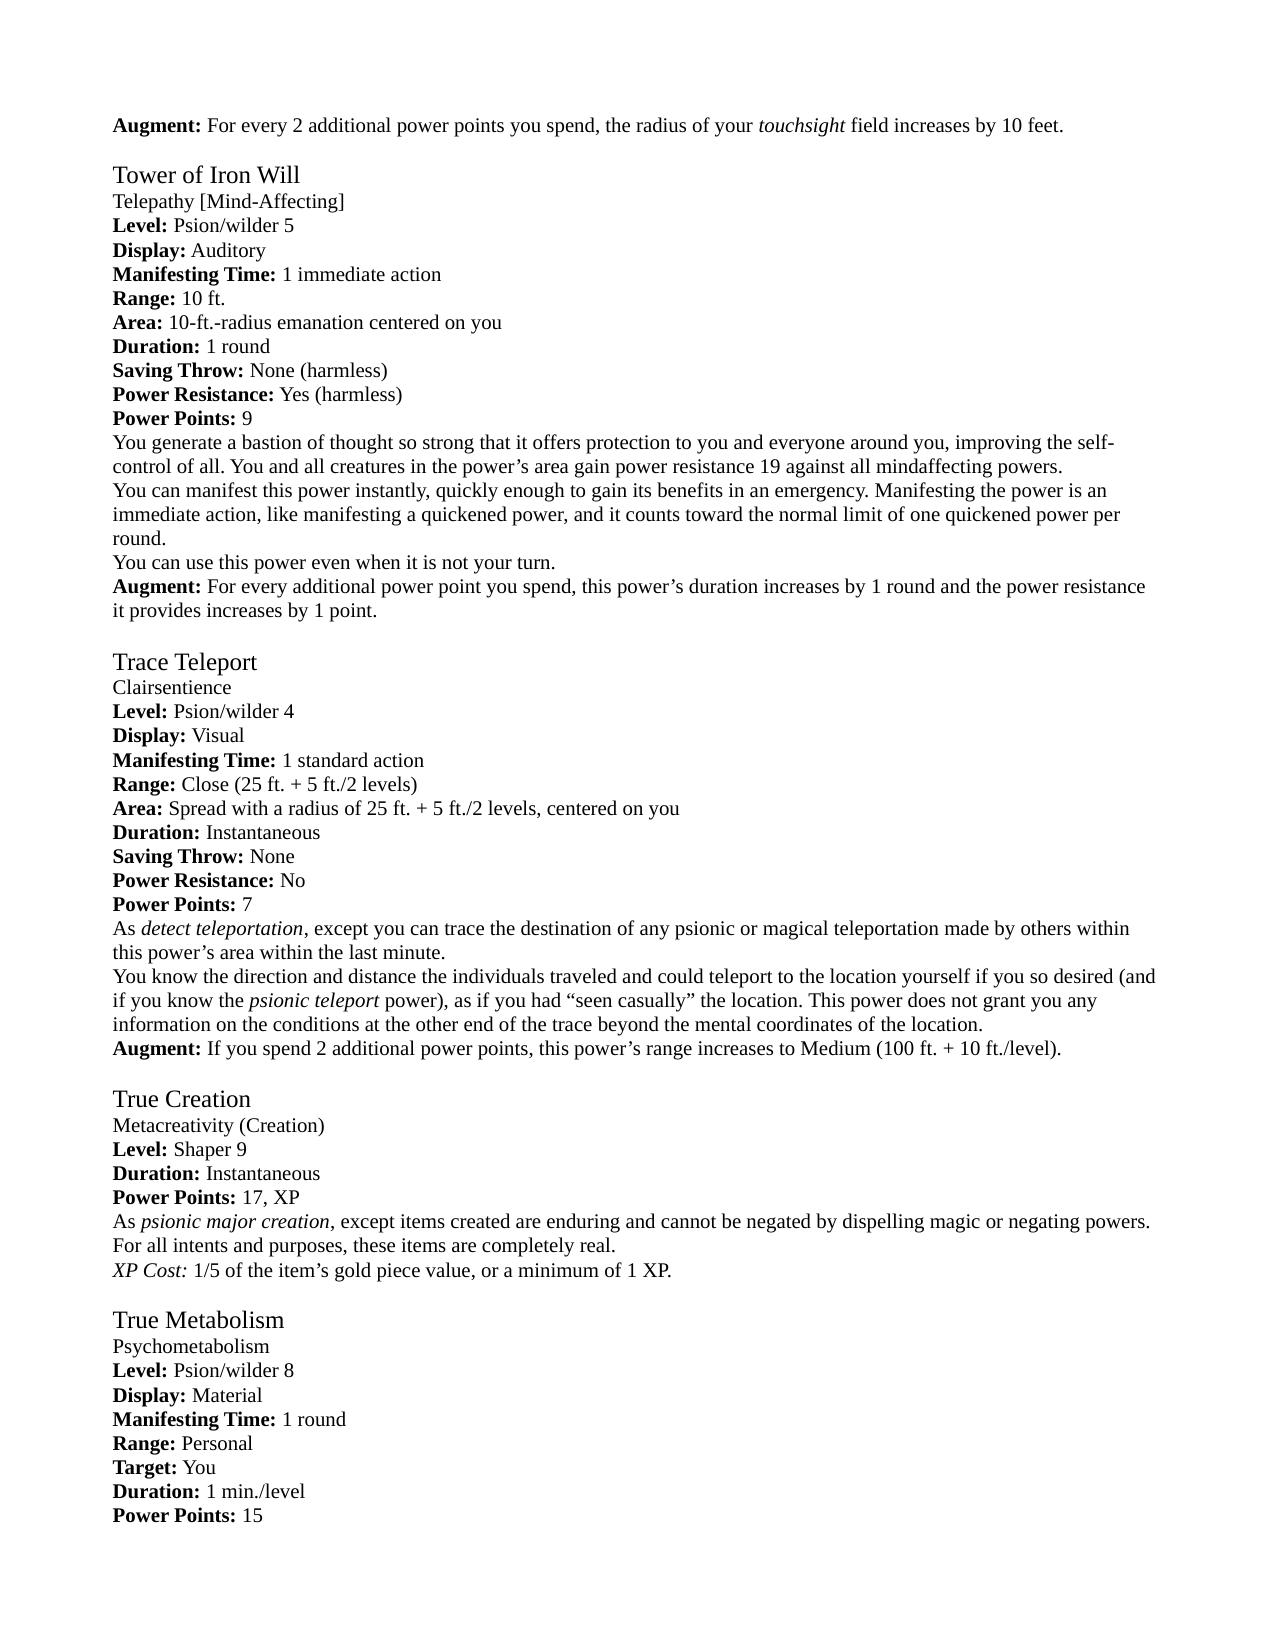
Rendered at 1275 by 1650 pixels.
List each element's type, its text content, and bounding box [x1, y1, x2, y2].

subtitle Tower of Iron Will [112, 161, 1162, 189]
text Augment: For every 2 additional power points you spend, the radius of your touchsight field increases by 10 feet. [112, 112, 1162, 137]
text Level: Shaper 9 [112, 1137, 1162, 1161]
subtitle True Metabolism [112, 1306, 1162, 1334]
text Area: Spread with a radius of 25 ft. + 5 ft./2 levels, centered on you [112, 796, 1162, 820]
text Metacreativity (Creation) [112, 1113, 1162, 1137]
text Duration: 1 min./level [112, 1479, 1162, 1503]
subtitle True Creation [112, 1084, 1162, 1113]
text You know the direction and distance the individuals traveled and could teleport to the location yourself if you so desired (and if you know the psionic teleport power), as if you had “seen casually” the location. This power does not grant you any information on the conditions at the other end of the trace beyond the mental coordinates of the location. [112, 964, 1162, 1036]
text You can manifest this power instantly, quickly enough to gain its benefits in an emergency. Manifesting the power is an immediate action, like manifesting a quickened power, and it counts toward the normal limit of one quickened power per round. [112, 478, 1162, 550]
text Display: Visual [112, 723, 1162, 747]
text Augment: If you spend 2 additional power points, this power’s range increases to Medium (100 ft. + 10 ft./level). [112, 1036, 1162, 1060]
text Display: Material [112, 1382, 1162, 1407]
text Range: 10 ft. [112, 286, 1162, 310]
text XP Cost: 1/5 of the item’s gold piece value, or a minimum of 1 XP. [112, 1257, 1162, 1282]
text Target: You [112, 1455, 1162, 1479]
text Area: 10-ft.-radius emanation centered on you [112, 310, 1162, 334]
text As psionic major creation, except items created are enduring and cannot be negated by dispelling magic or negating powers. For all intents and purposes, these items are completely real. [112, 1209, 1162, 1257]
text Manifesting Time: 1 immediate action [112, 262, 1162, 286]
text Level: Psion/wilder 5 [112, 213, 1162, 237]
text Range: Close (25 ft. + 5 ft./2 levels) [112, 772, 1162, 796]
text As detect teleportation, except you can trace the destination of any psionic or magical teleportation made by others within this power’s area within the last minute. [112, 916, 1162, 964]
text Manifesting Time: 1 standard action [112, 747, 1162, 772]
text Level: Psion/wilder 8 [112, 1358, 1162, 1382]
text Clairsentience [112, 675, 1162, 699]
text Power Points: 15 [112, 1503, 1162, 1527]
text Power Resistance: No [112, 868, 1162, 892]
text Duration: 1 round [112, 334, 1162, 358]
text Psychometabolism [112, 1334, 1162, 1358]
text Duration: Instantaneous [112, 820, 1162, 844]
text You generate a bastion of thought so strong that it offers protection to you and everyone around you, improving the self-control of all. You and all creatures in the power’s area gain power resistance 19 against all mindaffecting powers. [112, 430, 1162, 478]
text Range: Personal [112, 1431, 1162, 1455]
text Display: Auditory [112, 237, 1162, 262]
text Duration: Instantaneous [112, 1161, 1162, 1185]
text Level: Psion/wilder 4 [112, 699, 1162, 723]
text Saving Throw: None [112, 844, 1162, 868]
text Manifesting Time: 1 round [112, 1407, 1162, 1431]
text Saving Throw: None (harmless) [112, 358, 1162, 382]
text Power Points: 9 [112, 406, 1162, 430]
text Power Points: 7 [112, 892, 1162, 916]
text Power Resistance: Yes (harmless) [112, 382, 1162, 406]
text Augment: For every additional power point you spend, this power’s duration increases by 1 round and the power resistance it provides increases by 1 point. [112, 574, 1162, 622]
subtitle Trace Teleport [112, 647, 1162, 675]
text You can use this power even when it is not your turn. [112, 550, 1162, 574]
text Power Points: 17, XP [112, 1185, 1162, 1209]
text Telepathy [Mind-Affecting] [112, 189, 1162, 213]
